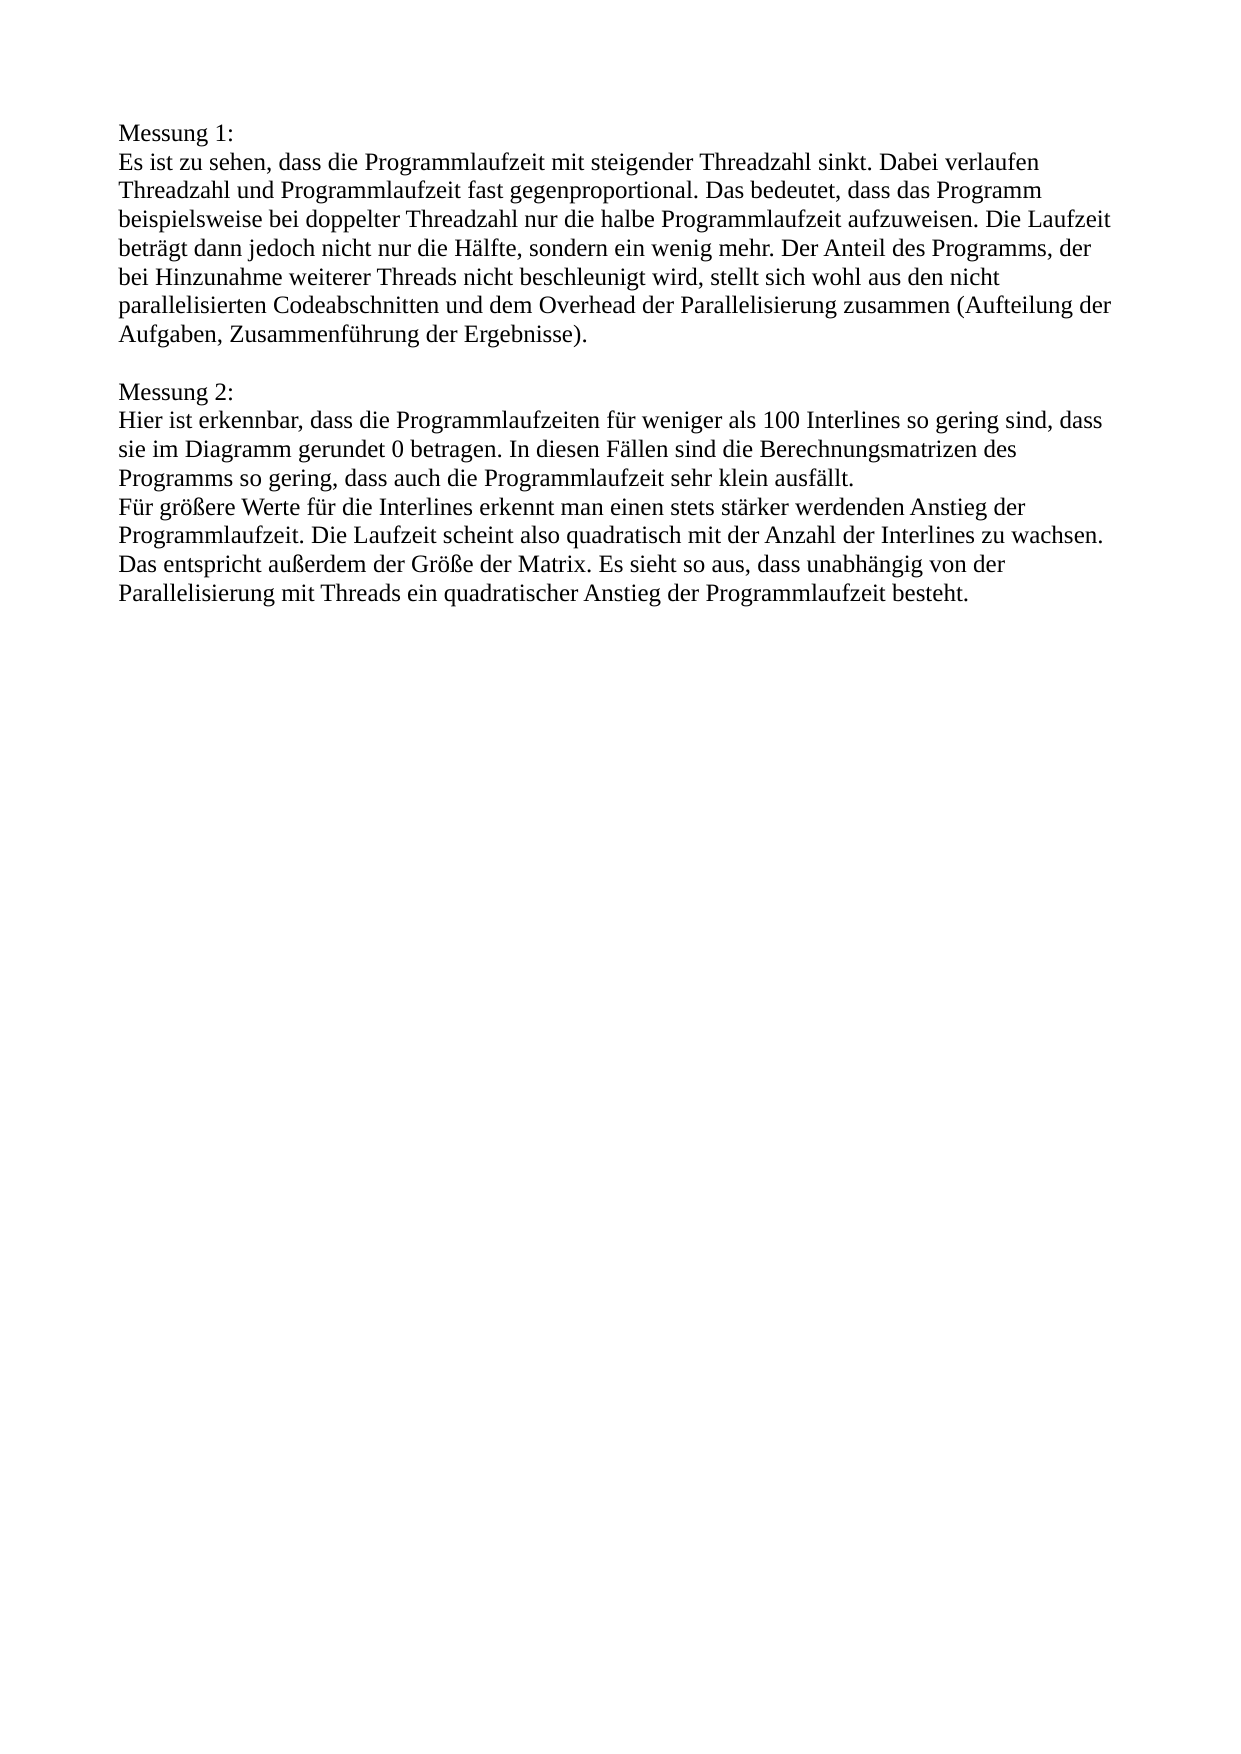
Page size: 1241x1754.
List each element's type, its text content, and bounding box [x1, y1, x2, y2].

text Messung 2: [118, 377, 1122, 406]
text Hier ist erkennbar, dass die Programmlaufzeiten für weniger als 100 Interlines so gering sind, dass sie im Diagramm gerundet 0 betragen. In diesen Fällen sind die Berechnungsmatrizen des Programms so gering, dass auch die Programmlaufzeit sehr klein ausfällt. [118, 406, 1122, 492]
text Es ist zu sehen, dass die Programmlaufzeit mit steigender Threadzahl sinkt. Dabei verlaufen Threadzahl und Programmlaufzeit fast gegenproportional. Das bedeutet, dass das Programm beispielsweise bei doppelter Threadzahl nur die halbe Programmlaufzeit aufzuweisen. Die Laufzeit beträgt dann jedoch nicht nur die Hälfte, sondern ein wenig mehr. Der Anteil des Programms, der bei Hinzunahme weiterer Threads nicht beschleunigt wird, stellt sich wohl aus den nicht parallelisierten Codeabschnitten und dem Overhead der Parallelisierung zusammen (Aufteilung der Aufgaben, Zusammenführung der Ergebnisse). [118, 147, 1122, 348]
text Für größere Werte für die Interlines erkennt man einen stets stärker werdenden Anstieg der Programmlaufzeit. Die Laufzeit scheint also quadratisch mit der Anzahl der Interlines zu wachsen. Das entspricht außerdem der Größe der Matrix. Es sieht so aus, dass unabhängig von der Parallelisierung mit Threads ein quadratischer Anstieg der Programmlaufzeit besteht. [118, 492, 1122, 607]
text Messung 1: [118, 118, 1122, 147]
